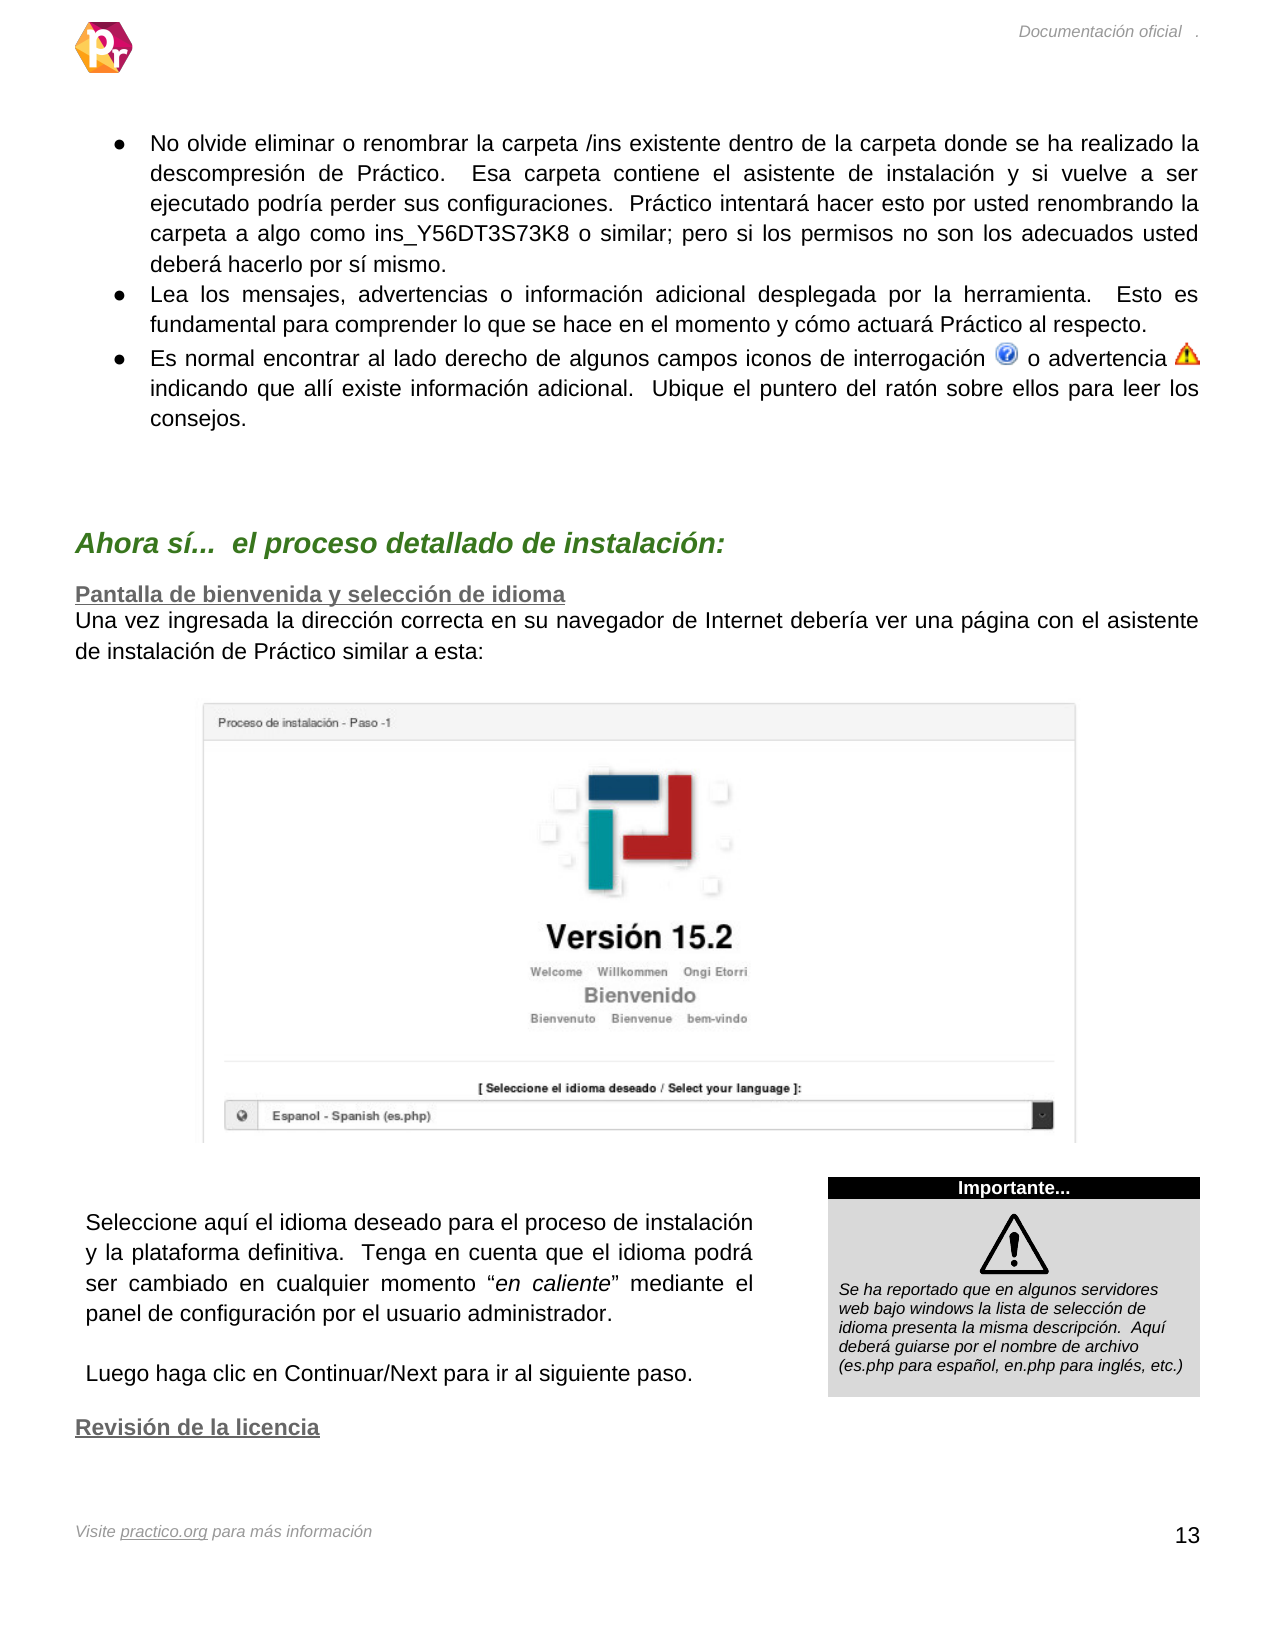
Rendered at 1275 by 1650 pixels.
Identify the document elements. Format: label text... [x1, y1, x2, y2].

text Ahora sí... el proceso detallado de instalación: [75, 526, 1200, 559]
table_header [75, 1177, 828, 1199]
picture [75, 22, 133, 73]
picture [194, 698, 1081, 1143]
picture [978, 1209, 1050, 1280]
subtitle Pantalla de bienvenida y selección de idioma [75, 581, 1200, 607]
list Es normal encontrar al lado derecho de algunos campos iconos de interrogación o advertencia indicando que allí existe información adicional. Ubique el puntero del ratón sobre ellos para leer los consejos. [112, 341, 1200, 431]
table_cell Seleccione aquí el idioma deseado para el proceso de instalación y la plataforma definitiva. Tenga en cuenta que el idioma podrá ser cambiado en cualquier momento “en caliente” mediante el panel de configuración por el usuario administrador. Luego haga clic en Continuar/Next para ir al siguiente paso. [75, 1199, 828, 1397]
table_cell Se ha reportado que en algunos servidores web bajo windows la lista de selección de idioma presenta la misma descripción. Aquí deberá guiarse por el nombre de archivo (es.php para español, en.php para inglés, etc.) [828, 1199, 1200, 1397]
picture [994, 341, 1020, 367]
subtitle Revisión de la licencia [75, 1413, 1200, 1440]
text Una vez ingresada la dirección correcta en su navegador de Internet debería ver una página con el asistente de instalación de Práctico similar a esta: [75, 607, 1200, 664]
list No olvide eliminar o renombrar la carpeta /ins existente dentro de la carpeta donde se ha realizado la descompresión de Práctico. Esa carpeta contiene el asistente de instalación y si vuelve a ser ejecutado podría perder sus configuraciones. Práctico intentará hacer esto por usted renombrando la carpeta a algo como ins_Y56DT3S73K8 o similar; pero si los permisos no son los adecuados usted deberá hacerlo por sí mismo. [112, 130, 1200, 277]
list Lea los mensajes, advertencias o información adicional desplegada por la herramienta. Esto es fundamental para comprender lo que se hace en el momento y cómo actuará Práctico al respecto. [112, 281, 1200, 337]
picture [1175, 341, 1200, 367]
table_header Importante... [828, 1177, 1200, 1199]
